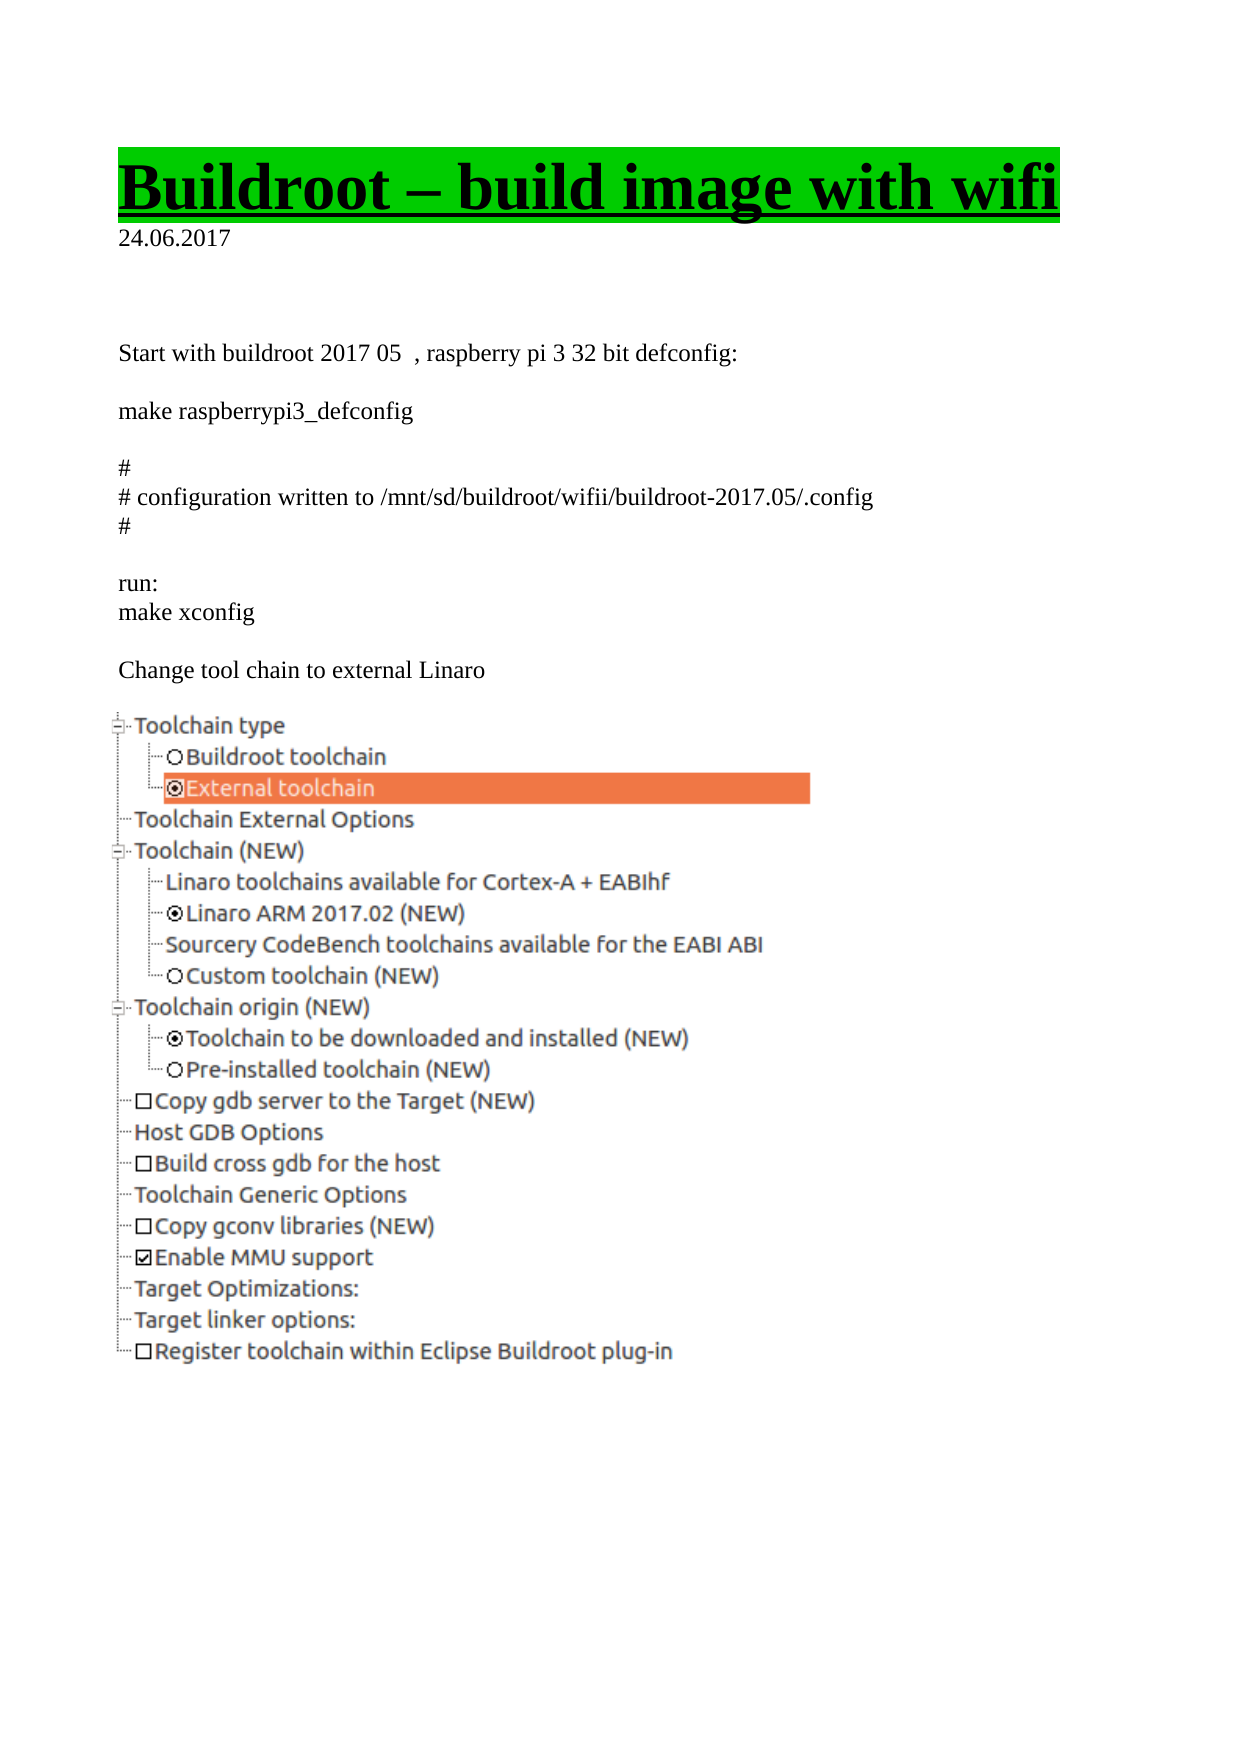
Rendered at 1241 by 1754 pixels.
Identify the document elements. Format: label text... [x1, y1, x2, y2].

text 24.06.2017 [118, 223, 1122, 252]
text make xconfig [118, 597, 1122, 626]
text make raspberrypi3_defconfig [118, 396, 1122, 425]
text Change tool chain to external Linaro [118, 655, 1122, 683]
text # configuration written to /mnt/sd/buildroot/wifii/buildroot-2017.05/.config [118, 482, 1122, 511]
text run: [118, 568, 1122, 597]
text Buildroot – build image with wifi [118, 147, 1122, 223]
picture [111, 712, 934, 1386]
text # [118, 453, 1122, 482]
text Start with buildroot 2017 05 , raspberry pi 3 32 bit defconfig: [118, 338, 1122, 367]
text # [118, 511, 1122, 540]
